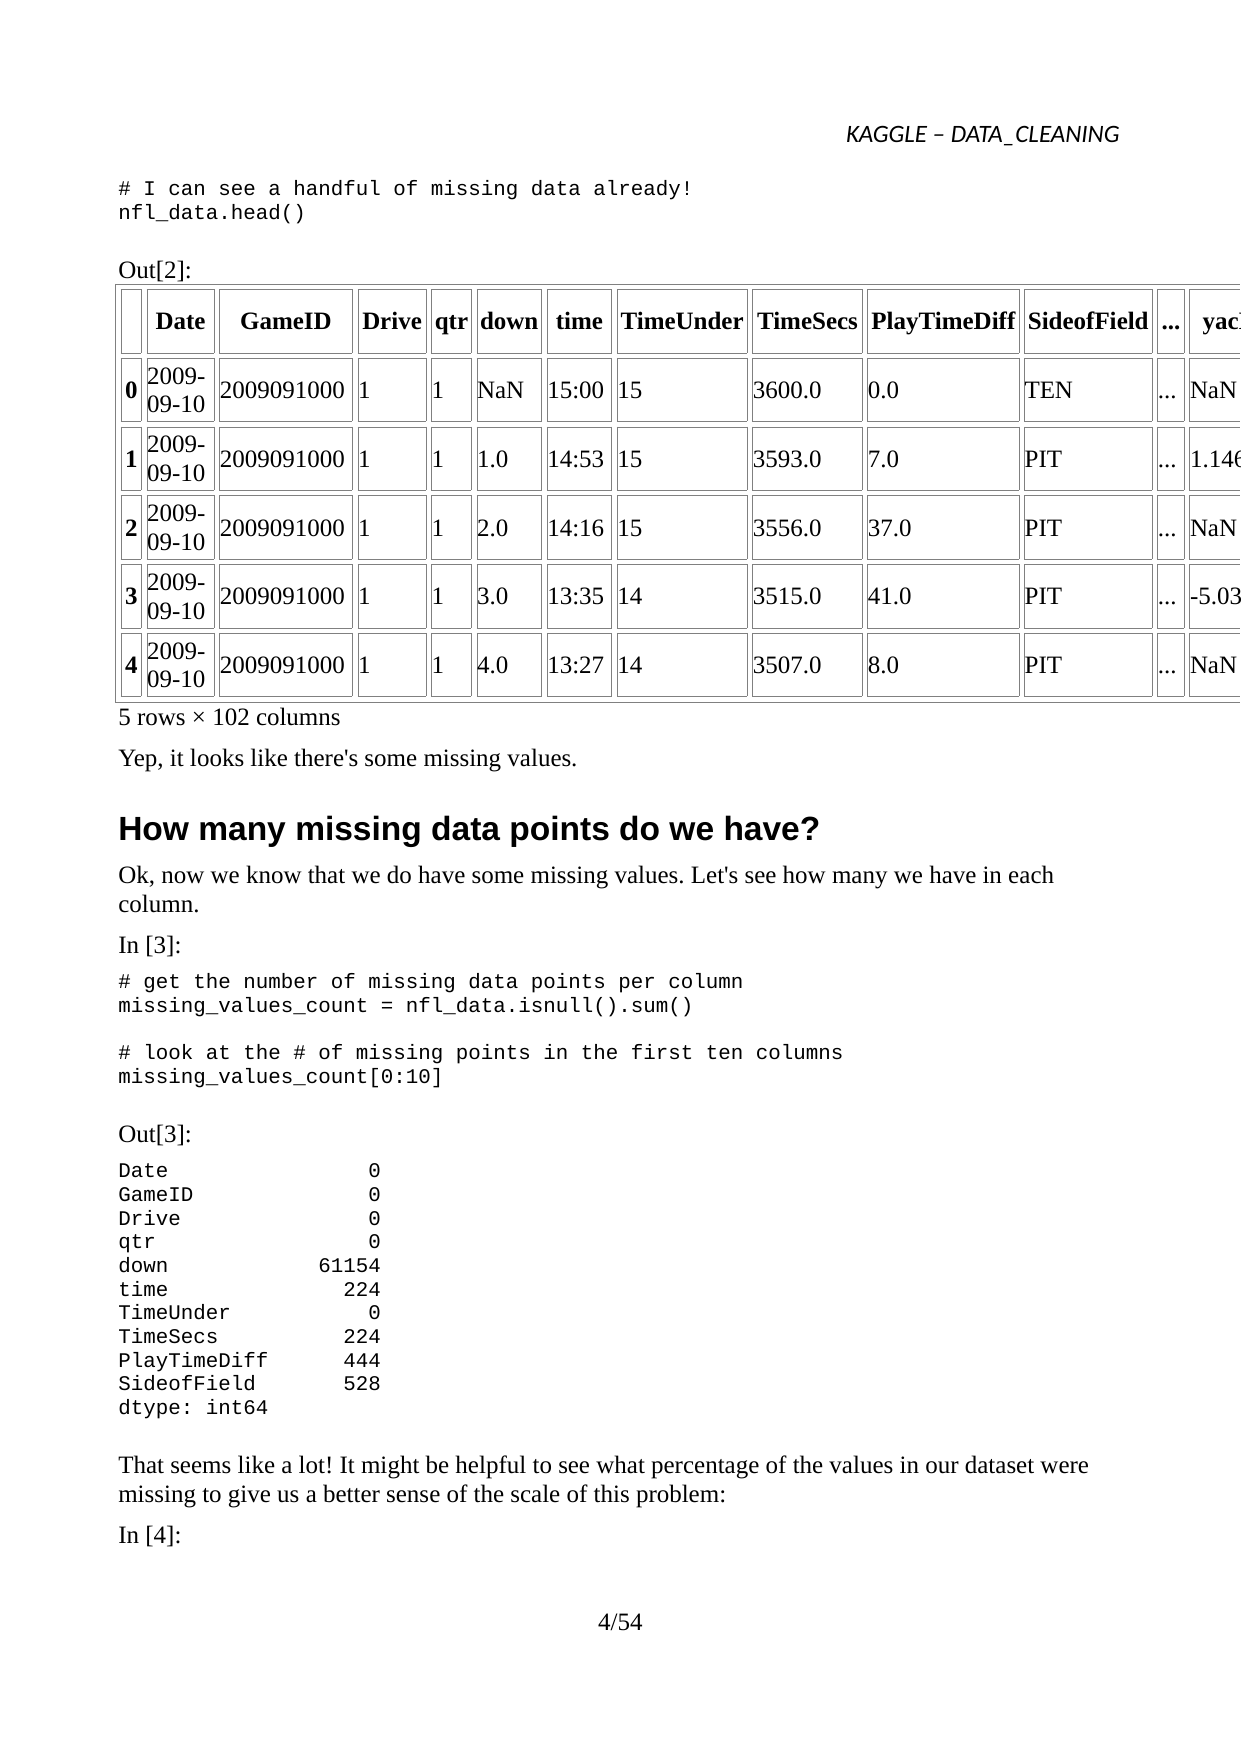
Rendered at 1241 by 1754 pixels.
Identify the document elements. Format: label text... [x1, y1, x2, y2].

table_cell 1 [429, 490, 474, 559]
table_cell -5.031425 [1187, 559, 1240, 627]
table_cell 3 [118, 559, 144, 627]
text Out[2]: [118, 255, 1122, 284]
table_cell 15 [614, 490, 750, 559]
table_cell 0.0 [865, 353, 1021, 421]
table_cell NaN [1187, 628, 1240, 696]
table_cell 15 [614, 353, 750, 421]
table_cell PIT [1021, 421, 1155, 490]
table_cell 1 [355, 490, 428, 559]
table_cell 14:53 [544, 421, 614, 490]
subtitle How many missing data points do we have? [118, 809, 1122, 848]
table_cell 14:16 [544, 490, 614, 559]
table_cell 1.146076 [1187, 421, 1240, 490]
table_cell 1 [429, 628, 474, 696]
table_cell 1.146076 [1190, 428, 1240, 490]
text In [3]: [118, 930, 1122, 959]
table_header time [544, 285, 614, 352]
table_header ... [1155, 285, 1187, 352]
text # look at the # of missing points in the first ten columns [118, 1042, 1122, 1066]
table_cell 13:35 [544, 559, 614, 627]
text PlayTimeDiff 444 [118, 1349, 1122, 1373]
table_cell 3556.0 [750, 490, 865, 559]
text TimeSecs 224 [118, 1326, 1122, 1349]
text Yep, it looks like there's some missing values. [118, 743, 1122, 772]
table_cell 2009091000 [217, 490, 355, 559]
text Drive 0 [118, 1208, 1122, 1231]
table_cell 2009-09-10 [144, 490, 217, 559]
table_cell 3.0 [474, 559, 544, 627]
table_cell 14 [614, 628, 750, 696]
table_cell 2009-09-10 [144, 628, 217, 696]
table_cell 1 [355, 559, 428, 627]
table_cell 1 [118, 421, 144, 490]
table_cell 1 [429, 559, 474, 627]
table_cell 14 [614, 559, 750, 627]
table_header [122, 290, 141, 352]
table_cell 41.0 [865, 559, 1021, 627]
table_cell 1 [355, 421, 428, 490]
table_cell 1.0 [474, 421, 544, 490]
table_cell 2009091000 [217, 628, 355, 696]
text qtr 0 [118, 1231, 1122, 1255]
table_header GameID [217, 285, 355, 352]
text down 61154 [118, 1255, 1122, 1279]
table_header TimeUnder [614, 285, 750, 352]
table_cell 4 [118, 628, 144, 696]
table_cell 15 [614, 421, 750, 490]
table_header TimeSecs [750, 285, 865, 352]
table_cell NaN [474, 353, 544, 421]
table_cell TEN [1021, 353, 1155, 421]
table_cell 2009-09-10 [144, 421, 217, 490]
text TimeUnder 0 [118, 1302, 1122, 1326]
text time 224 [118, 1279, 1122, 1302]
table_cell PIT [1021, 559, 1155, 627]
table_cell ... [1155, 559, 1187, 627]
text missing_values_count[0:10] [118, 1066, 1122, 1090]
text missing_values_count = nfl_data.isnull().sum() [118, 995, 1122, 1019]
text In [4]: [118, 1520, 1122, 1549]
table_cell 3593.0 [750, 421, 865, 490]
table_cell 2.0 [474, 490, 544, 559]
text GameID 0 [118, 1184, 1122, 1208]
table_cell 15:00 [544, 353, 614, 421]
text # get the number of missing data points per column [118, 971, 1122, 995]
table_cell 2009091000 [217, 559, 355, 627]
table_cell 1 [355, 628, 428, 696]
table_cell 0 [118, 353, 144, 421]
text Out[3]: [118, 1119, 1122, 1148]
table_cell 2009-09-10 [144, 353, 217, 421]
table_cell 7.0 [865, 421, 1021, 490]
table_cell 2009091000 [217, 421, 355, 490]
text 5 rows × 102 columns [118, 703, 1122, 730]
text SideofField 528 [118, 1373, 1122, 1397]
text That seems like a lot! It might be helpful to see what percentage of the values in our dataset were missing to give us a better sense of the scale of this problem: [118, 1450, 1122, 1507]
text # I can see a handful of missing data already! [118, 178, 1122, 202]
table_cell 13:27 [544, 628, 614, 696]
table_cell 2009091000 [217, 353, 355, 421]
text Ok, now we know that we do have some missing values. Let's see how many we have in each column. [118, 860, 1122, 918]
text nfl_data.head() [118, 202, 1122, 225]
table_cell PIT [1021, 628, 1155, 696]
table_cell 2009-09-10 [144, 559, 217, 627]
table_cell 1 [355, 353, 428, 421]
table_cell 4.0 [474, 628, 544, 696]
table_header Drive [355, 285, 428, 352]
table_cell ... [1155, 490, 1187, 559]
table_cell 2 [118, 490, 144, 559]
table_cell 8.0 [865, 628, 1021, 696]
table_cell -5.031425 [1190, 565, 1240, 627]
table_header PlayTimeDiff [865, 285, 1021, 352]
table_header yacEPA [1190, 290, 1240, 352]
table_header down [474, 285, 544, 352]
table_cell 1 [429, 421, 474, 490]
table_cell PIT [1021, 490, 1155, 559]
table_cell ... [1155, 628, 1187, 696]
table_header [118, 285, 144, 352]
table_cell 3600.0 [750, 353, 865, 421]
table_cell 37.0 [865, 490, 1021, 559]
table_cell ... [1155, 353, 1187, 421]
table_header qtr [429, 285, 474, 352]
table_cell 3507.0 [750, 628, 865, 696]
text dtype: int64 [118, 1397, 1122, 1421]
table_header yacEPA [1187, 285, 1240, 352]
table_header SideofField [1021, 285, 1155, 352]
table_header Date [144, 285, 217, 352]
table_cell NaN [1187, 490, 1240, 559]
table_cell 3515.0 [750, 559, 865, 627]
table_cell 1 [429, 353, 474, 421]
table_cell ... [1155, 421, 1187, 490]
table_cell NaN [1187, 353, 1240, 421]
text Date 0 [118, 1160, 1122, 1184]
